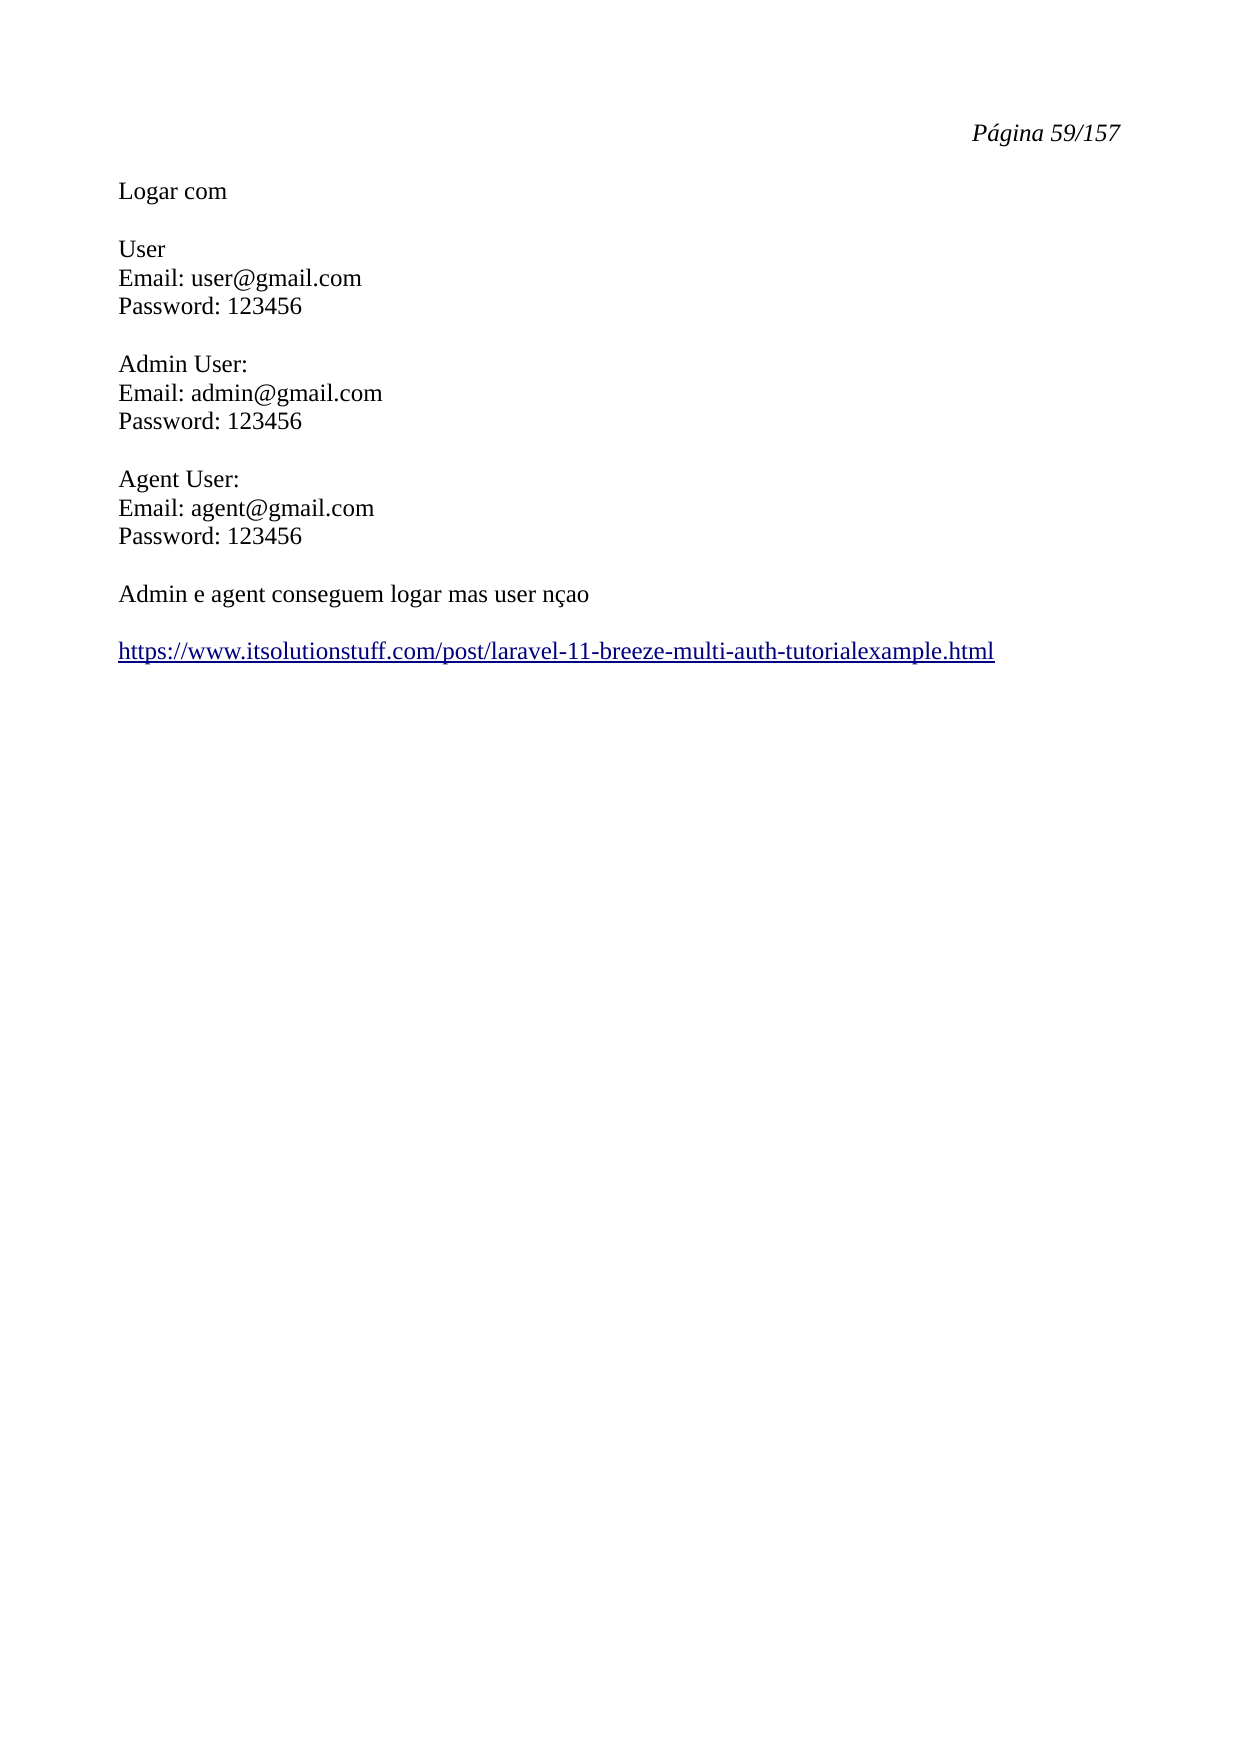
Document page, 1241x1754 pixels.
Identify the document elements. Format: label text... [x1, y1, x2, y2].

text Email: user@gmail.com [118, 263, 1122, 291]
text Password: 123456 [118, 291, 1122, 320]
text Agent User: [118, 464, 1122, 493]
text User [118, 234, 1122, 263]
text Admin User: [118, 349, 1122, 378]
text Password: 123456 [118, 406, 1122, 435]
text Password: 123456 [118, 521, 1122, 550]
text Logar com [118, 176, 1122, 205]
text Admin e agent conseguem logar mas user nçao [118, 579, 1122, 608]
text Email: admin@gmail.com [118, 378, 1122, 406]
text Email: agent@gmail.com [118, 493, 1122, 521]
text https://www.itsolutionstuff.com/post/laravel-11-breeze-multi-auth-tutorialexample.html [118, 636, 1122, 665]
